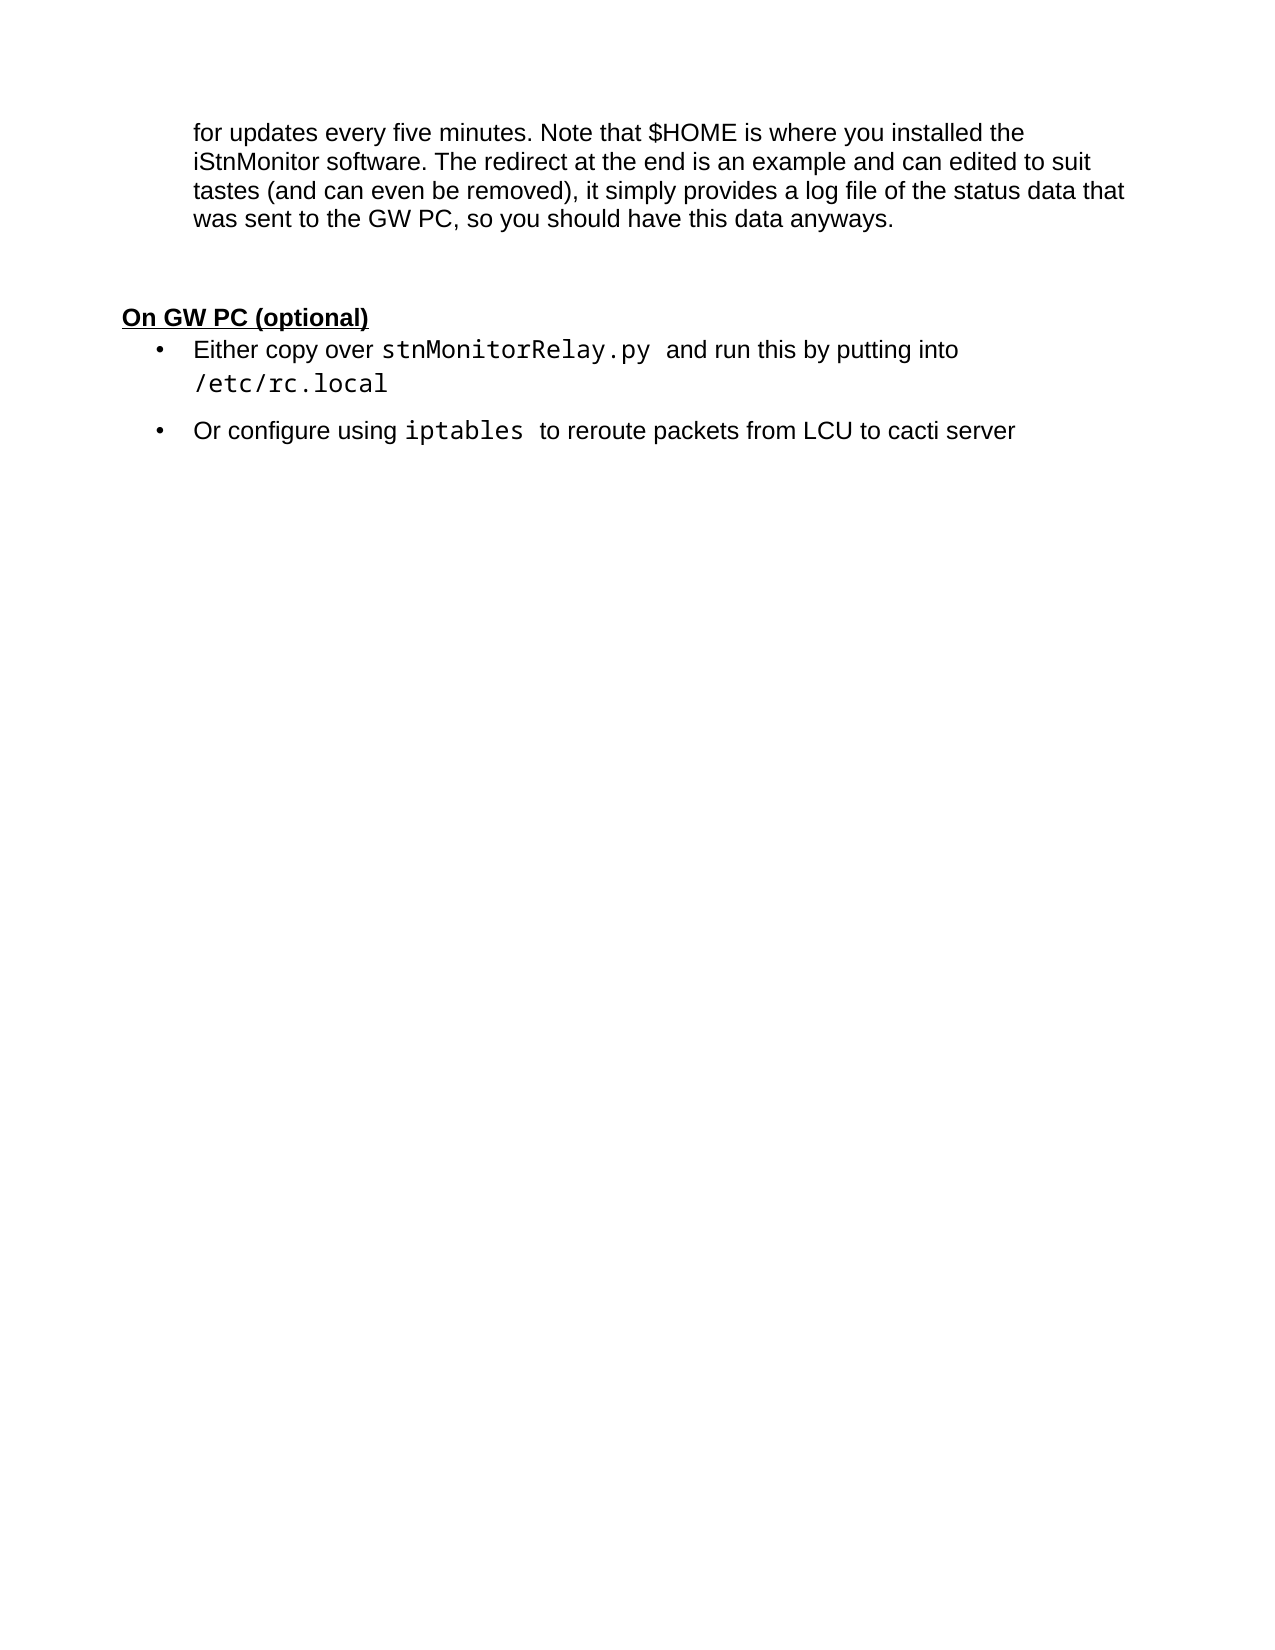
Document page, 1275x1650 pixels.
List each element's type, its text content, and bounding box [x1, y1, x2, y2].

subtitle On GW PC (optional) [122, 303, 1157, 332]
list Either copy over stnMonitorRelay.py and run this by putting into /etc/rc.local [156, 332, 1157, 400]
list Or configure using iptables to reroute packets from LCU to cacti server [156, 412, 1157, 447]
list for updates every five minutes. Note that $HOME is where you installed the iStnMonitor software. The redirect at the end is an example and can edited to suit tastes (and can even be removed), it simply provides a log file of the status data that was sent to the GW PC, so you should have this data anyways. [156, 118, 1157, 233]
